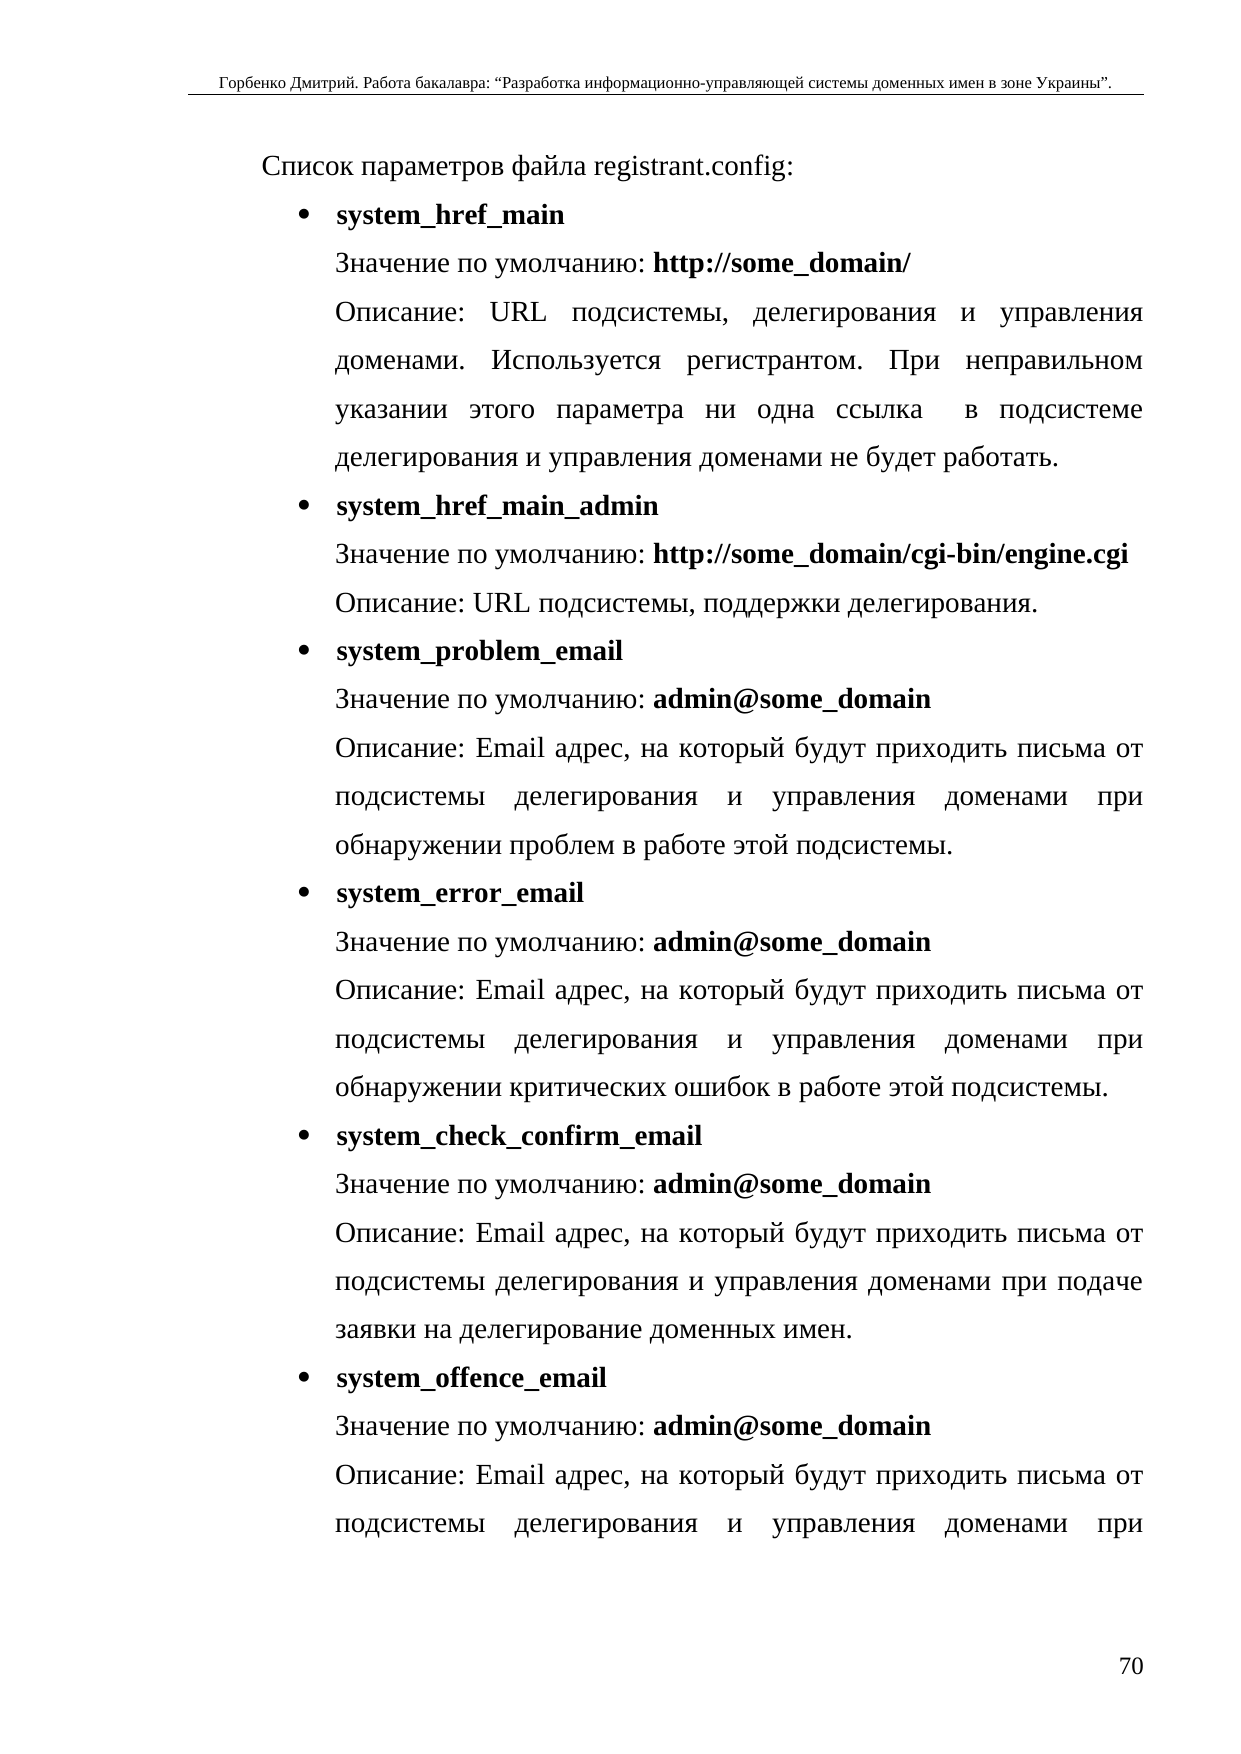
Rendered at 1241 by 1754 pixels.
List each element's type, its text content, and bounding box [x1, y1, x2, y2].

text Значение по умолчанию: admin@some_domain [335, 1167, 1144, 1200]
text Описание: Email адрес, на который будут приходить письма от подсистемы делегирования и управления доменами при подаче заявки на делегирование доменных имен. [335, 1216, 1144, 1345]
list system_error_email [299, 877, 1144, 909]
text Описание: URL подсистемы, делегирования и управления доменами. Используется регистрантом. При неправильном указании этого параметра ни одна ссылка в подсистеме делегирования и управления доменами не будет работать. [335, 295, 1144, 473]
text Значение по умолчанию: http://some_domain/cgi-bin/engine.cgi [335, 537, 1144, 570]
text Описание: Email адрес, на который будут приходить письма от подсистемы делегирования и управления доменами при обнаружении проблем в работе этой подсистемы. [335, 731, 1144, 861]
list system_check_confirm_email [299, 1119, 1144, 1151]
list system_offence_email [299, 1361, 1144, 1394]
text Значение по умолчанию: admin@some_domain [335, 1410, 1144, 1442]
text Список параметров файла registrant.config: [187, 150, 1144, 182]
text Описание: Email адрес, на который будут приходить письма от подсистемы делегирования и управления доменами при обнаружении критических ошибок в работе этой подсистемы. [335, 974, 1144, 1103]
text Значение по умолчанию: admin@some_domain [335, 683, 1144, 715]
text Описание: Email адрес, на который будут приходить письма от подсистемы делегирования и управления доменами при [335, 1458, 1144, 1539]
text Значение по умолчанию: admin@some_domain [335, 925, 1144, 957]
text Описание: URL подсистемы, поддержки делегирования. [335, 586, 1144, 618]
list system_problem_email [299, 634, 1144, 667]
list system_href_main_admin [299, 489, 1144, 521]
text Значение по умолчанию: http://some_domain/ [335, 247, 1144, 279]
list system_href_main [299, 198, 1144, 231]
